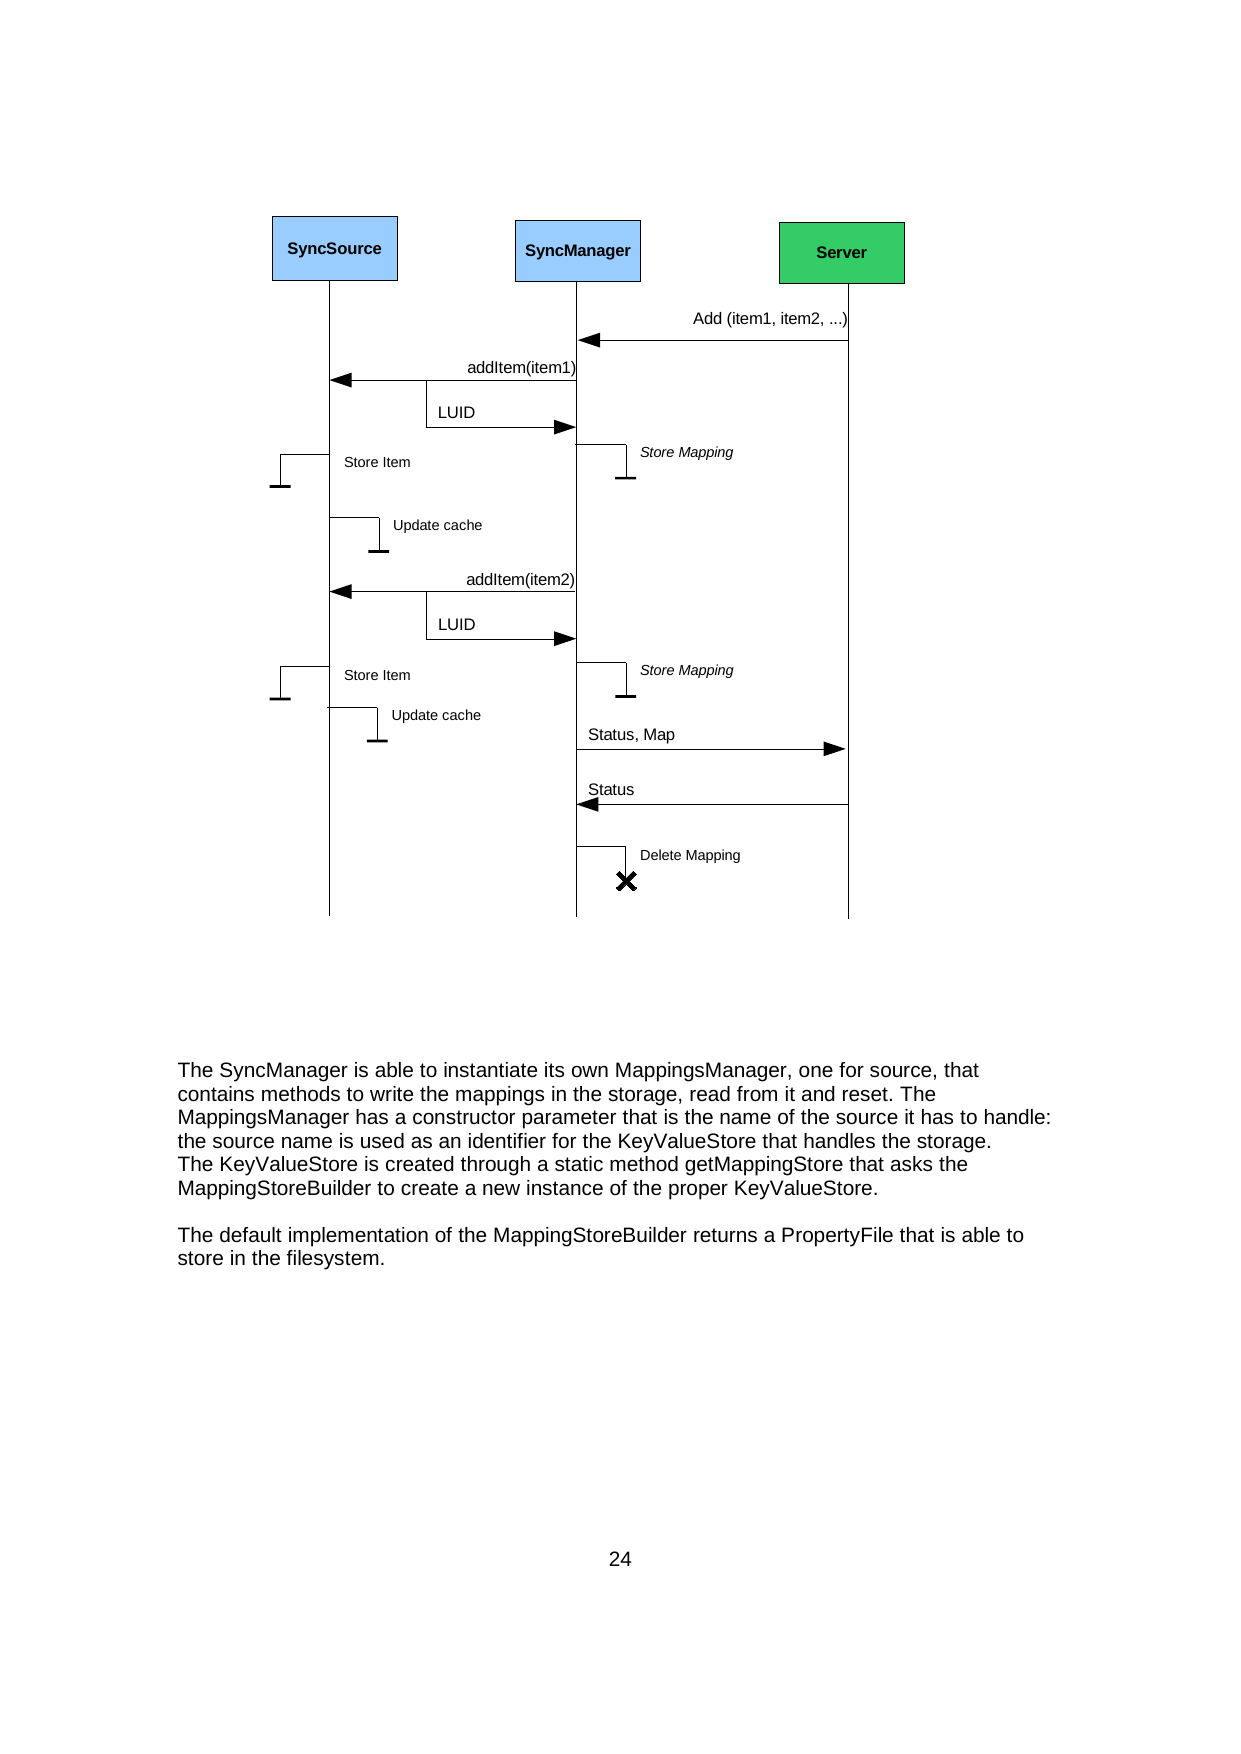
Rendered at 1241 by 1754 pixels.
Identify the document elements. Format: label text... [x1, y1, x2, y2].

text The SyncManager is able to instantiate its own MappingsManager, one for source, that contains methods to write the mappings in the storage, read from it and reset. The MappingsManager has a constructor parameter that is the name of the source it has to handle: the source name is used as an identifier for the KeyValueStore that handles the storage. [177, 1058, 1063, 1153]
text The default implementation of the MappingStoreBuilder returns a PropertyFile that is able to store in the filesystem. [177, 1223, 1063, 1270]
text The KeyValueStore is created through a static method getMappingStore that asks the MappingStoreBuilder to create a new instance of the proper KeyValueStore. [177, 1153, 1063, 1200]
